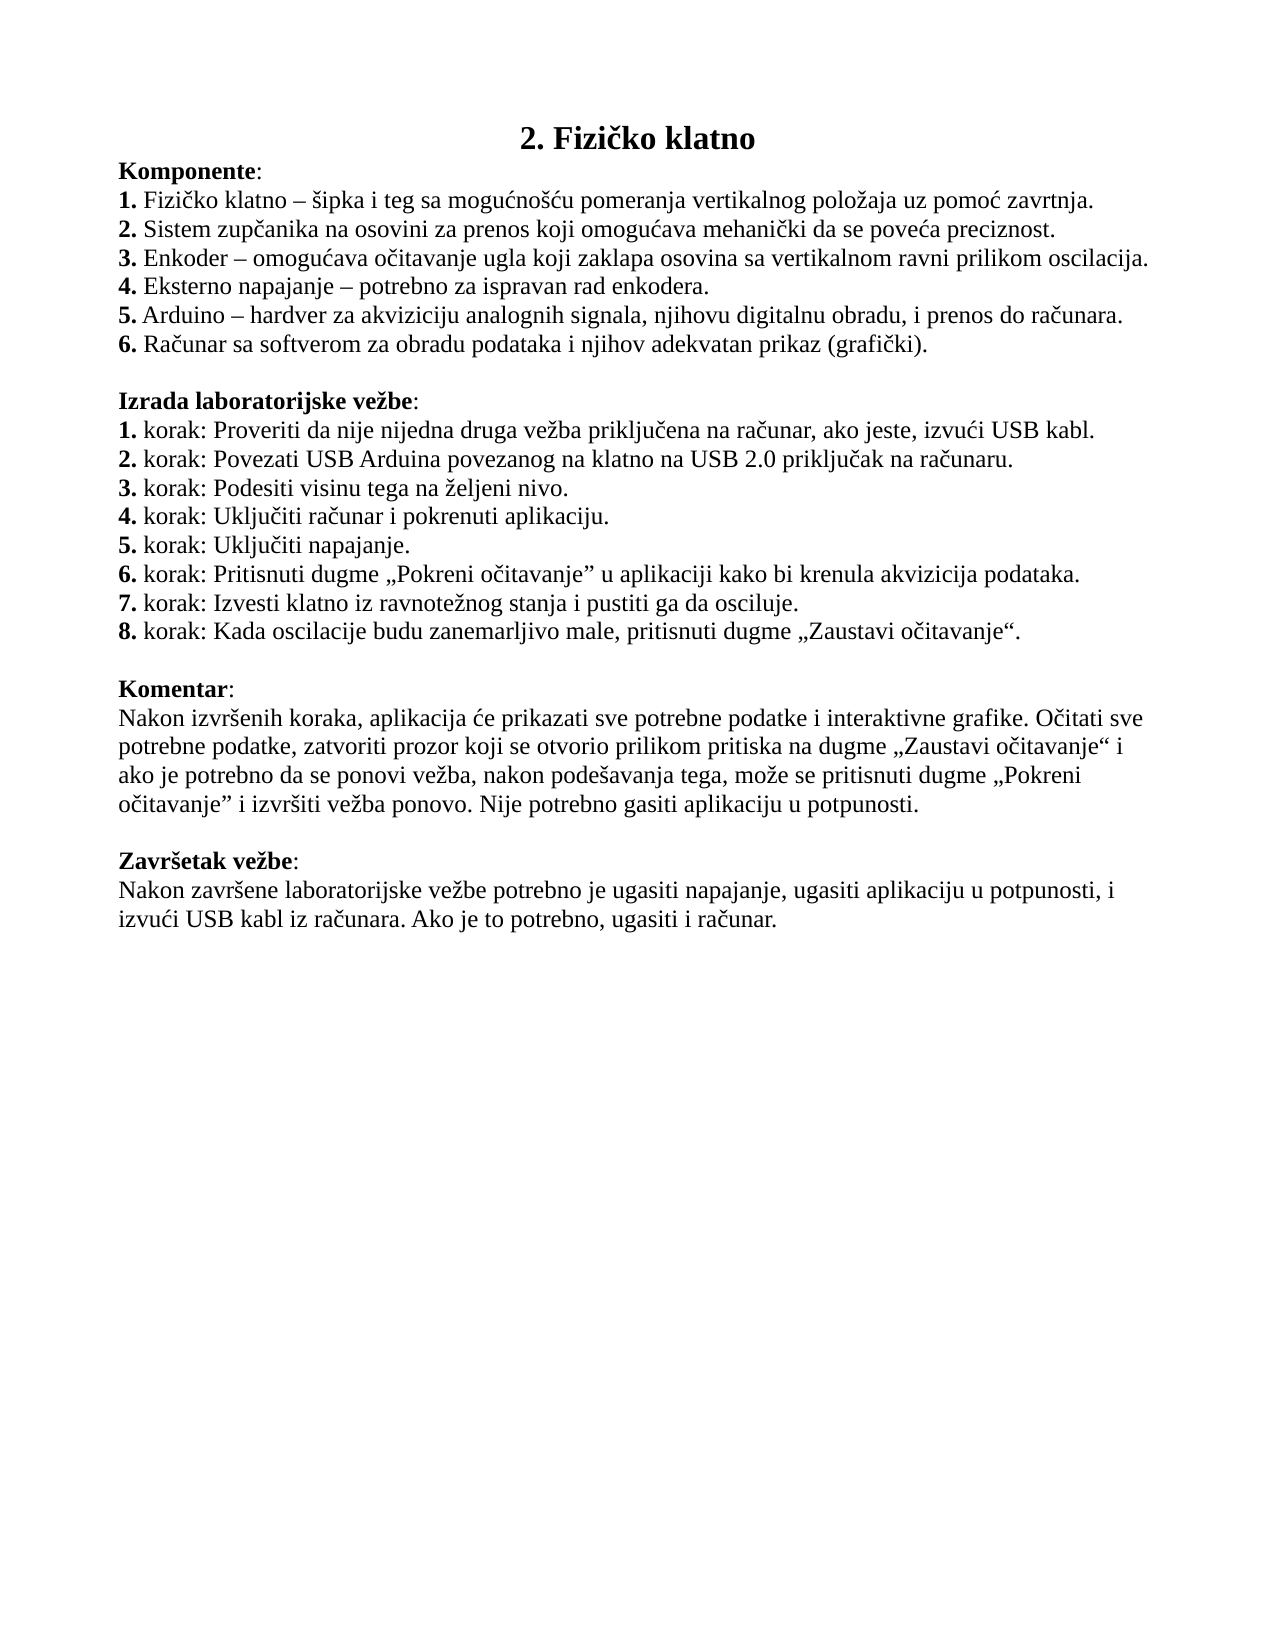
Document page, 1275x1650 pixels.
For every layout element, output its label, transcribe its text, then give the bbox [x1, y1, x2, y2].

text 2. Sistem zupčanika na osovini za prenos koji omogućava mehanički da se poveća preciznost. [118, 214, 1157, 243]
text 3. Enkoder – omogućava očitavanje ugla koji zaklapa osovina sa vertikalnom ravni prilikom oscilacija. [118, 243, 1157, 271]
text 1. korak: Proveriti da nije nijedna druga vežba priključena na računar, ako jeste, izvući USB kabl. 2. korak: Povezati USB Arduina povezanog na klatno na USB 2.0 priključak na računaru. 3. korak: Podesiti visinu tega na željeni nivo. [118, 415, 1157, 501]
text 2. Fizičko klatno [118, 118, 1157, 156]
text 1. Fizičko klatno – šipka i teg sa mogućnošću pomeranja vertikalnog položaja uz pomoć zavrtnja. [118, 185, 1157, 214]
text Nakon izvršenih koraka, aplikacija će prikazati sve potrebne podatke i interaktivne grafike. Očitati sve potrebne podatke, zatvoriti prozor koji se otvorio prilikom pritiska na dugme „Zaustavi očitavanje“ i ako je potrebno da se ponovi vežba, nakon podešavanja tega, može se pritisnuti dugme „Pokreni očitavanje” i izvršiti vežba ponovo. Nije potrebno gasiti aplikaciju u potpunosti. [118, 703, 1157, 818]
text Nakon završene laboratorijske vežbe potrebno je ugasiti napajanje, ugasiti aplikaciju u potpunosti, i izvući USB kabl iz računara. Ako je to potrebno, ugasiti i računar. [118, 875, 1157, 933]
text 4. korak: Uključiti računar i pokrenuti aplikaciju. 5. korak: Uključiti napajanje. [118, 501, 1157, 559]
text 7. korak: Izvesti klatno iz ravnotežnog stanja i pustiti ga da osciluje. [118, 588, 1157, 616]
text 6. Računar sa softverom za obradu podataka i njihov adekvatan prikaz (grafički). [118, 329, 1157, 358]
text 6. korak: Pritisnuti dugme „Pokreni očitavanje” u aplikaciji kako bi krenula akvizicija podataka. [118, 559, 1157, 588]
text Komentar: [118, 674, 1157, 703]
text Komponente: [118, 156, 1157, 185]
text Završetak vežbe: [118, 846, 1157, 875]
text 5. Arduino – hardver za akviziciju analognih signala, njihovu digitalnu obradu, i prenos do računara. [118, 300, 1157, 329]
text 8. korak: Kada oscilacije budu zanemarljivo male, pritisnuti dugme „Zaustavi očitavanje“. [118, 616, 1157, 645]
text 4. Eksterno napajanje – potrebno za ispravan rad enkodera. [118, 271, 1157, 300]
text Izrada laboratorijske vežbe: [118, 386, 1157, 415]
